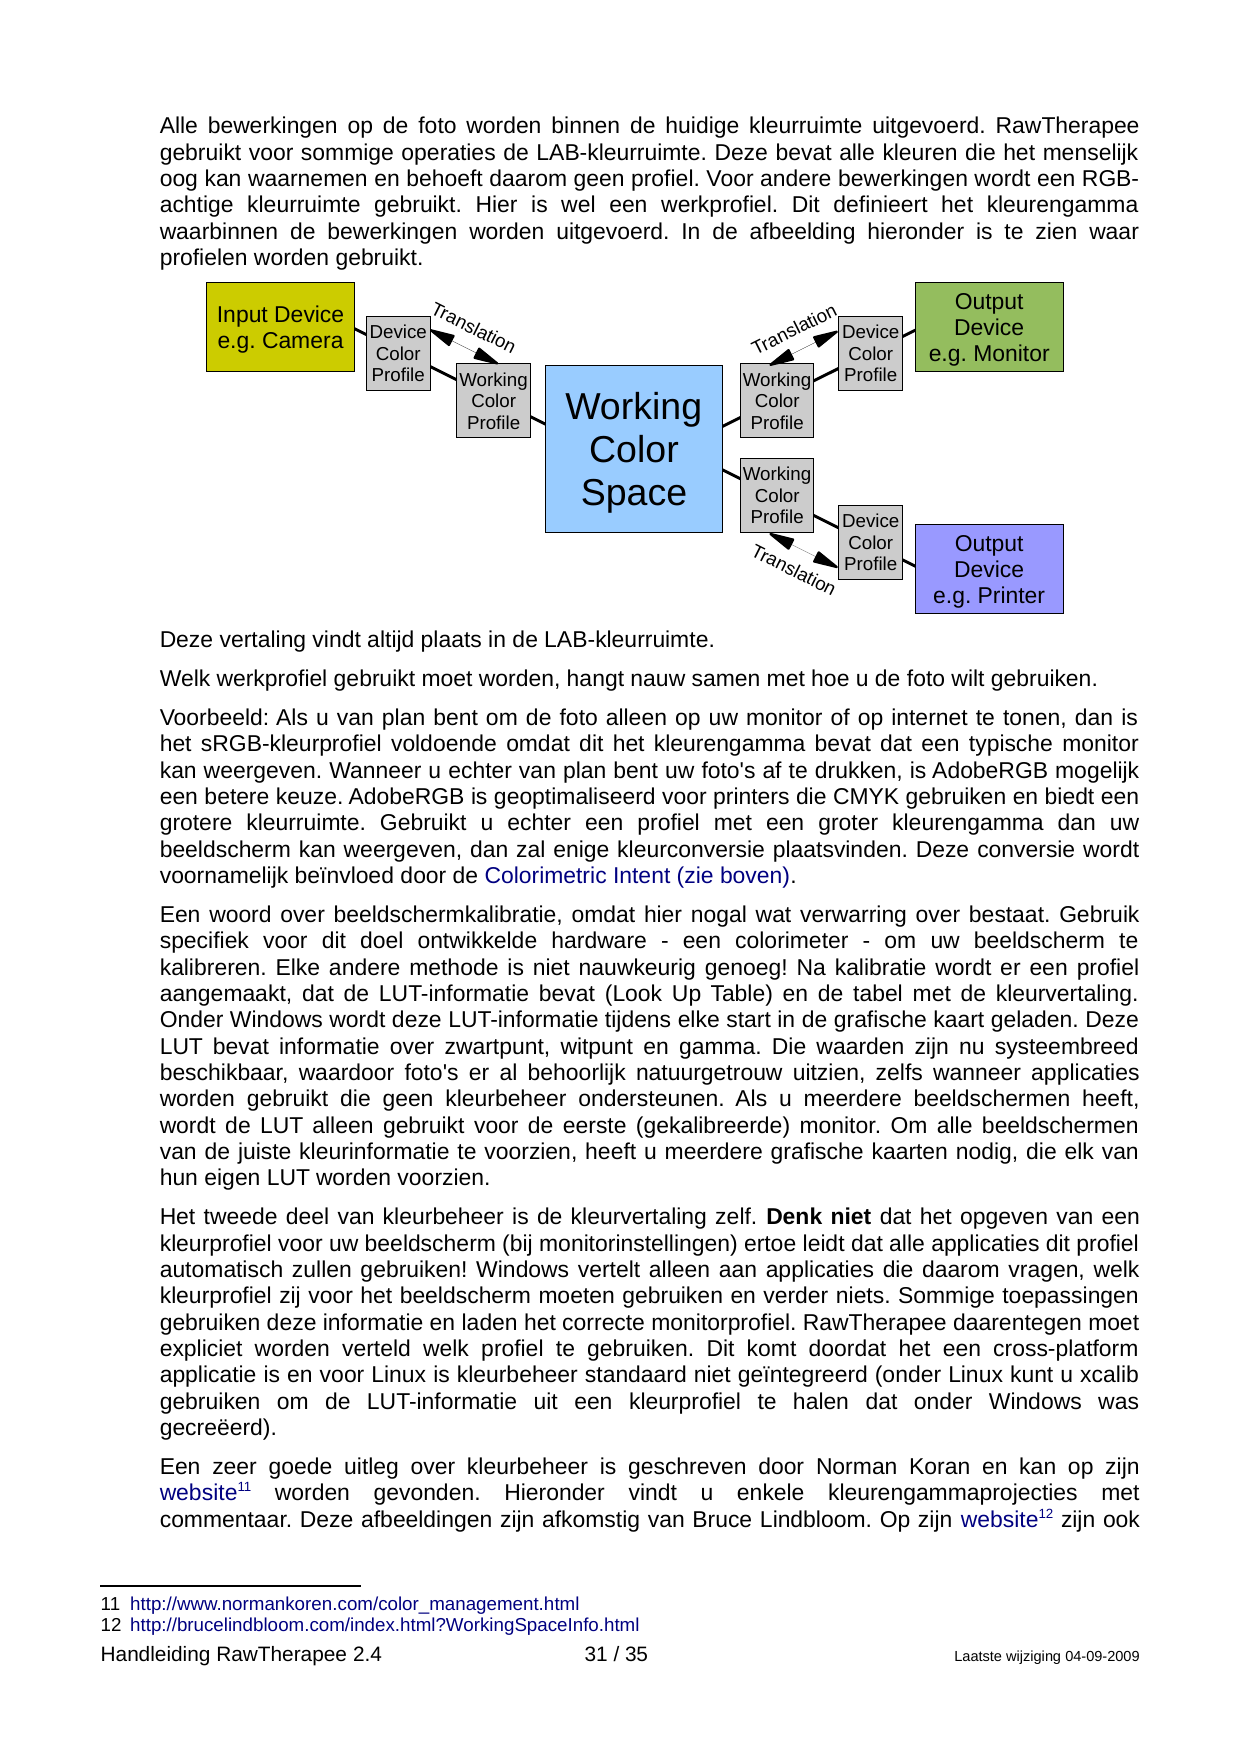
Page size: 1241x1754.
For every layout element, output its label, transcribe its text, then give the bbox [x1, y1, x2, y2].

text http://www.normankoren.com/color_management.html [100, 1592, 1140, 1614]
text Een zeer goede uitleg over kleurbeheer is geschreven door Norman Koran en kan op zijn website worden gevonden. Hieronder vindt u enkele kleurengammaprojecties met commentaar. Deze afbeeldingen zijn afkomstig van Bruce Lindbloom. Op zijn website zijn ook eenvoudig twee kleurengamma's vergelijken. Elk gamma is gecreëerd op basis van de L*-waarde, dus donkerder schaduwen vertegenwoordigen donkerder kleuren. [130, 1453, 1140, 1532]
text Deze vertaling vindt altijd plaats in de LAB-kleurruimte. [130, 626, 1140, 652]
text http://brucelindbloom.com/index.html?WorkingSpaceInfo.html [100, 1614, 1140, 1636]
text Het tweede deel van kleurbeheer is de kleurvertaling zelf. Denk niet dat het opgeven van een kleurprofiel voor uw beeldscherm (bij monitorinstellingen) ertoe leidt dat alle applicaties dit profiel automatisch zullen gebruiken! Windows vertelt alleen aan applicaties die daarom vragen, welk kleurprofiel zij voor het beeldscherm moeten gebruiken en verder niets. Sommige toepassingen gebruiken deze informatie en laden het correcte monitorprofiel. RawTherapee daarentegen moet expliciet worden verteld welk profiel te gebruiken. Dit komt doordat het een cross-platform applicatie is en voor Linux is kleurbeheer standaard niet geïntegreerd (onder Linux kunt u xcalib gebruiken om de LUT-informatie uit een kleurprofiel te halen dat onder Windows was gecreëerd). [130, 1203, 1140, 1440]
text Een woord over beeldschermkalibratie, omdat hier nogal wat verwarring over bestaat. Gebruik specifiek voor dit doel ontwikkelde hardware - een colorimeter - om uw beeldscherm te kalibreren. Elke andere methode is niet nauwkeurig genoeg! Na kalibratie wordt er een profiel aangemaakt, dat de LUT-informatie bevat (Look Up Table) en de tabel met de kleurvertaling. Onder Windows wordt deze LUT-informatie tijdens elke start in de grafische kaart geladen. Deze LUT bevat informatie over zwartpunt, witpunt en gamma. Die waarden zijn nu systeembreed beschikbaar, waardoor foto's er al behoorlijk natuurgetrouw uitzien, zelfs wanneer applicaties worden gebruikt die geen kleurbeheer ondersteunen. Als u meerdere beeldschermen heeft, wordt de LUT alleen gebruikt voor de eerste (gekalibreerde) monitor. Om alle beeldschermen van de juiste kleurinformatie te voorzien, heeft u meerdere grafische kaarten nodig, die elk van hun eigen LUT worden voorzien. [130, 901, 1140, 1191]
text Welk werkprofiel gebruikt moet worden, hangt nauw samen met hoe u de foto wilt gebruiken. [130, 665, 1140, 691]
text Voorbeeld: Als u van plan bent om de foto alleen op uw monitor of op internet te tonen, dan is het sRGB-kleurprofiel voldoende omdat dit het kleurengamma bevat dat een typische monitor kan weergeven. Wanneer u echter van plan bent uw foto's af te drukken, is AdobeRGB mogelijk een betere keuze. AdobeRGB is geoptimaliseerd voor printers die CMYK gebruiken en biedt een grotere kleurruimte. Gebruikt u echter een profiel met een groter kleurengamma dan uw beeldscherm kan weergeven, dan zal enige kleurconversie plaatsvinden. Deze conversie wordt voornamelijk beïnvloed door de Colorimetric Intent (zie boven). [130, 704, 1140, 888]
text Alle bewerkingen op de foto worden binnen de huidige kleurruimte uitgevoerd. RawTherapee gebruikt voor sommige operaties de LAB-kleurruimte. Deze bevat alle kleuren die het menselijk oog kan waarnemen en behoeft daarom geen profiel. Voor andere bewerkingen wordt een RGB-achtige kleurruimte gebruikt. Hier is wel een werkprofiel. Dit definieert het kleurengamma waarbinnen de bewerkingen worden uitgevoerd. In de afbeelding hieronder is te zien waar profielen worden gebruikt. [130, 112, 1140, 270]
